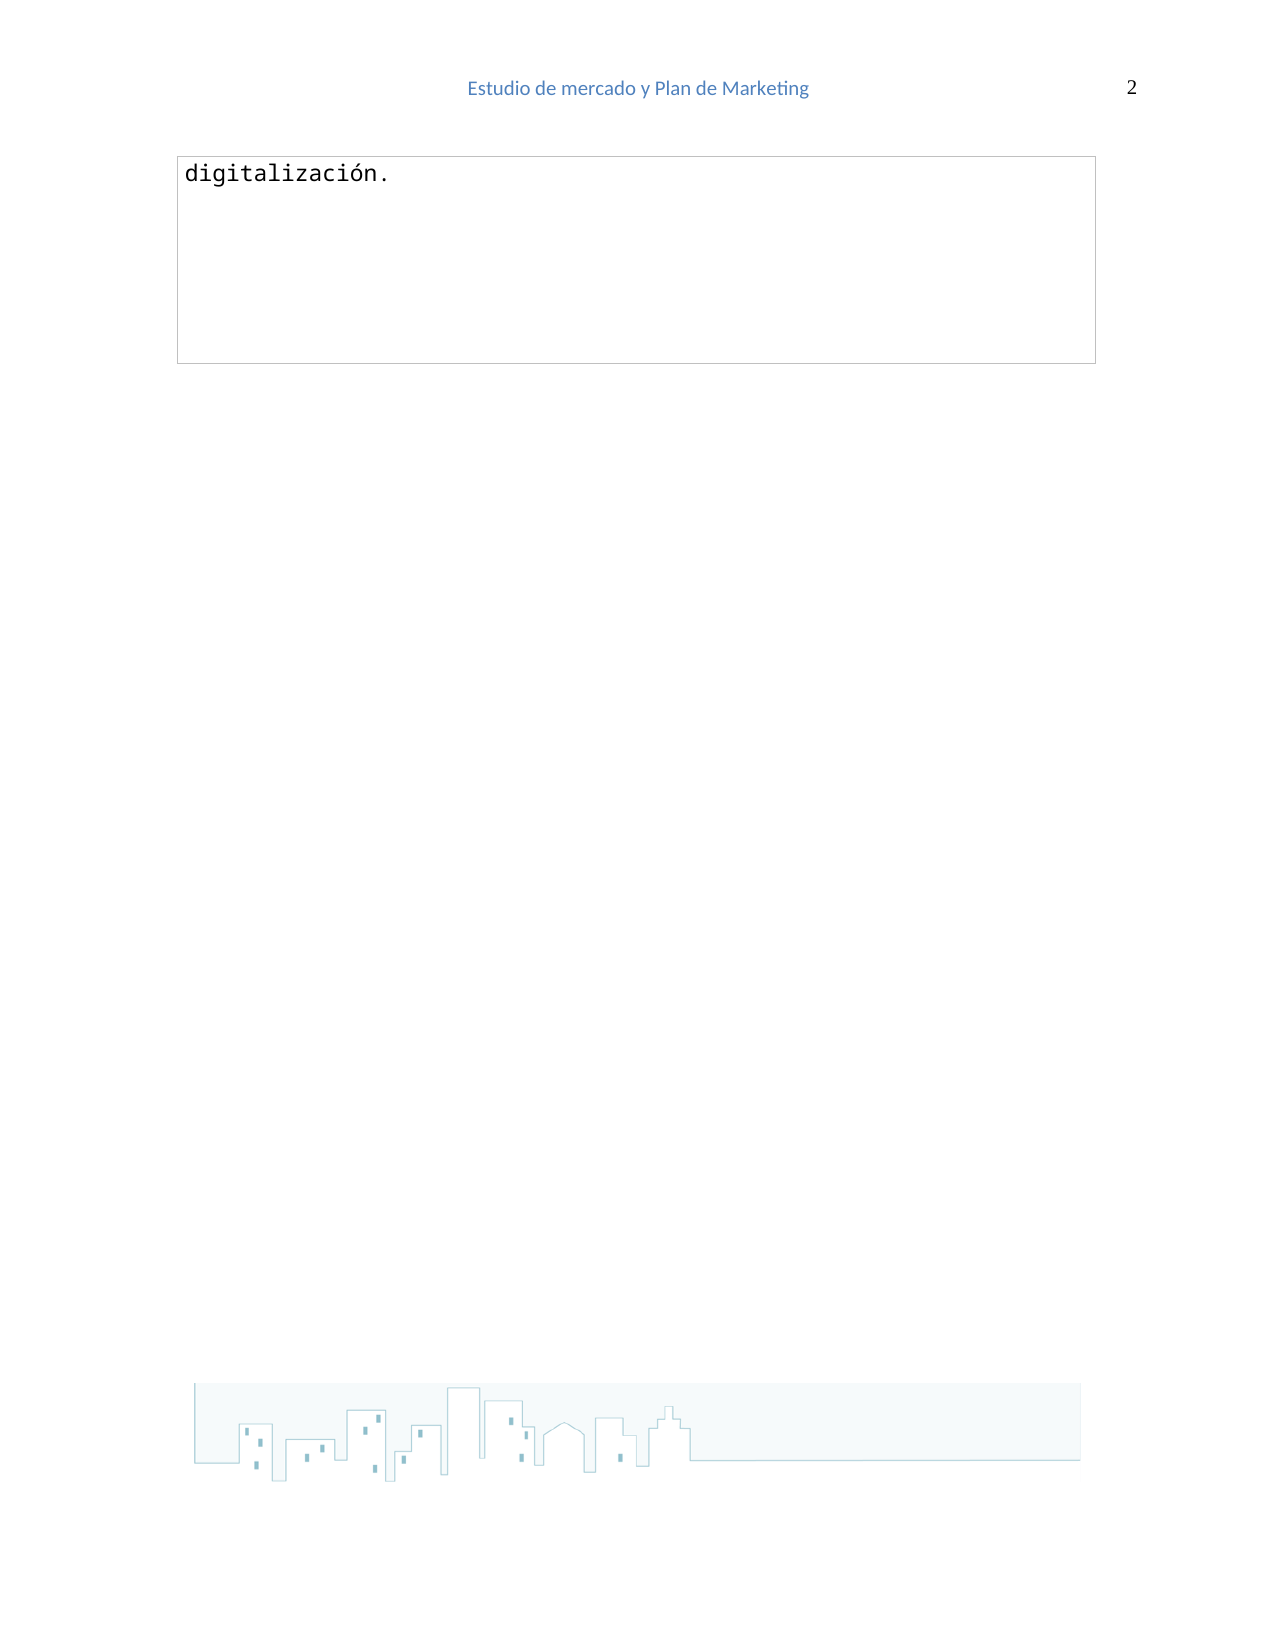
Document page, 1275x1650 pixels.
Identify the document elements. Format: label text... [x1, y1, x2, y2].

picture [193, 1383, 1081, 1482]
table_header digitalización. [178, 157, 1095, 362]
